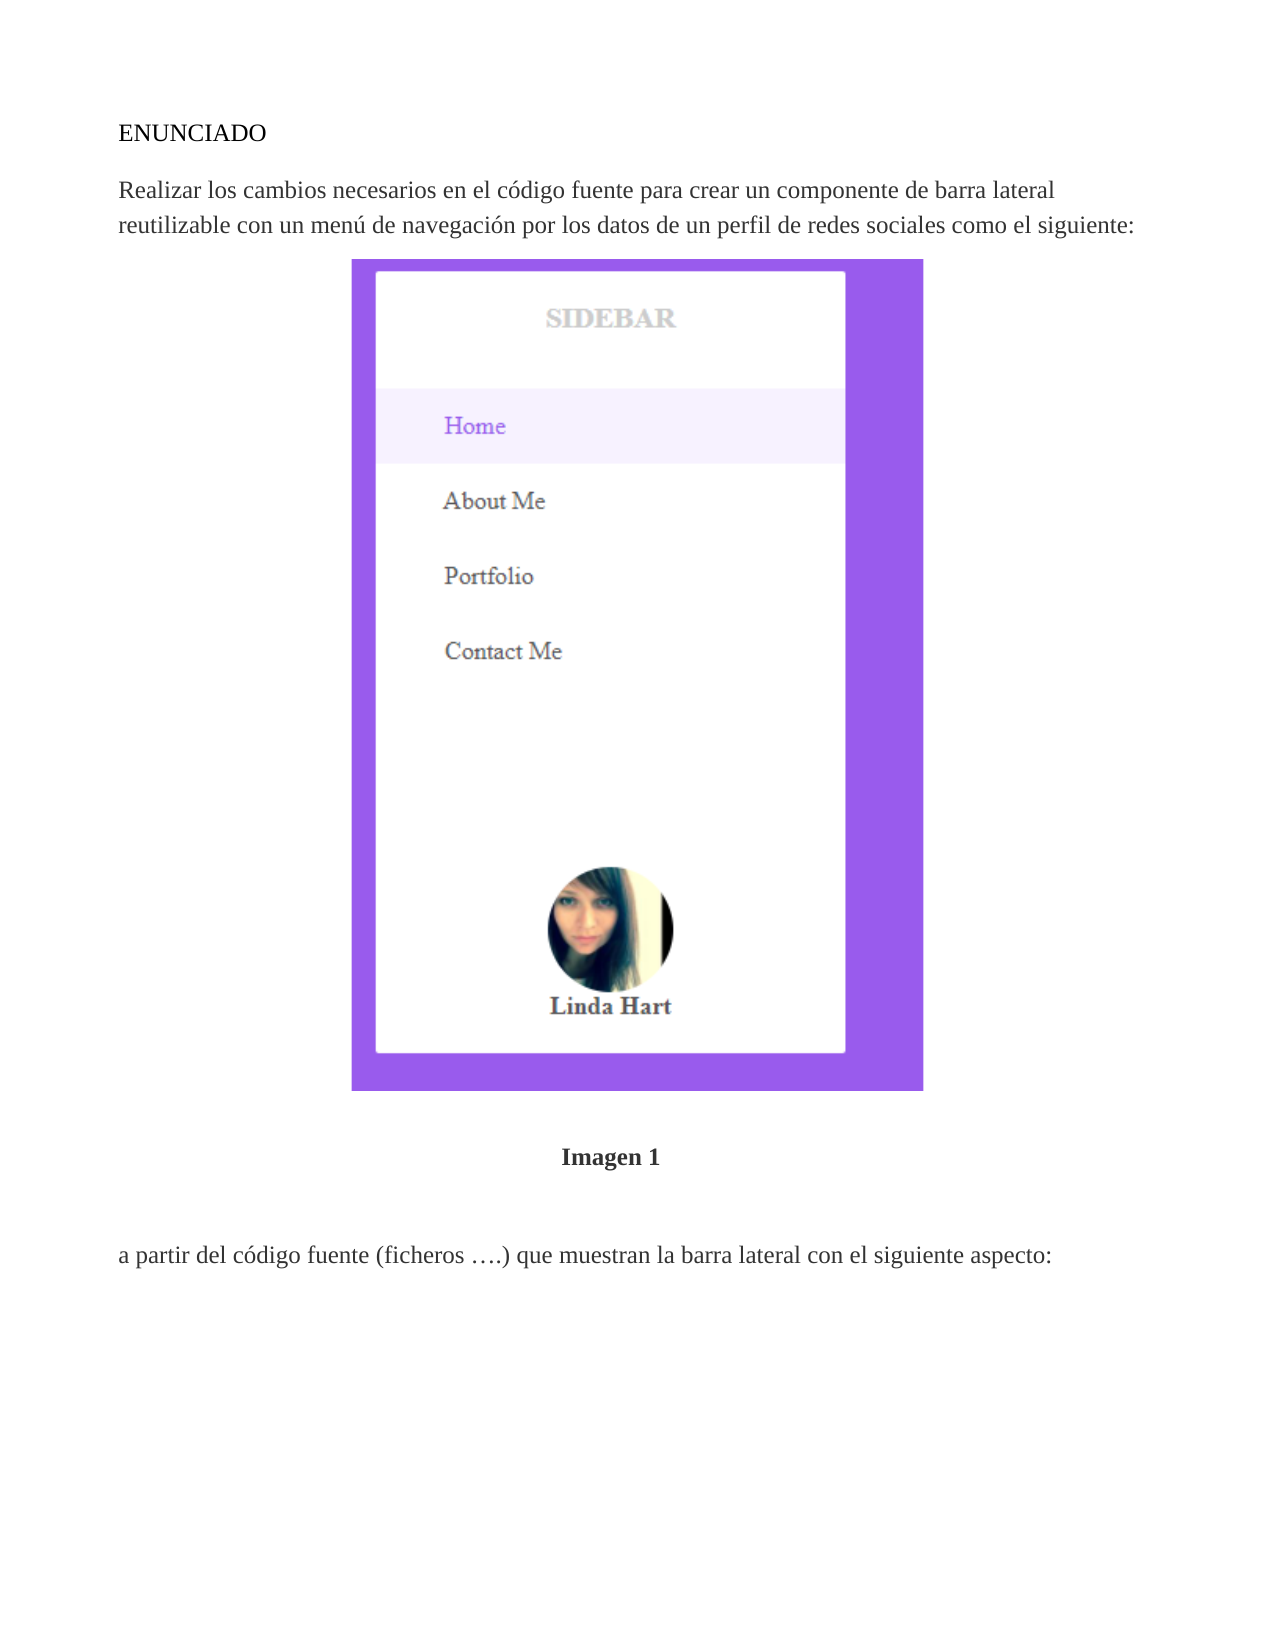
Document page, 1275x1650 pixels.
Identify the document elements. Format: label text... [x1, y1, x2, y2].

picture [351, 259, 924, 1091]
text Realizar los cambios necesarios en el código fuente para crear un componente de barra lateral reutilizable con un menú de navegación por los datos de un perfil de redes sociales como el siguiente: [118, 176, 1157, 239]
text ENUNCIADO [118, 118, 1157, 147]
text Imagen 1 [118, 1142, 1157, 1171]
text a partir del código fuente (ficheros ….) que muestran la barra lateral con el siguiente aspecto: [118, 1240, 1157, 1269]
